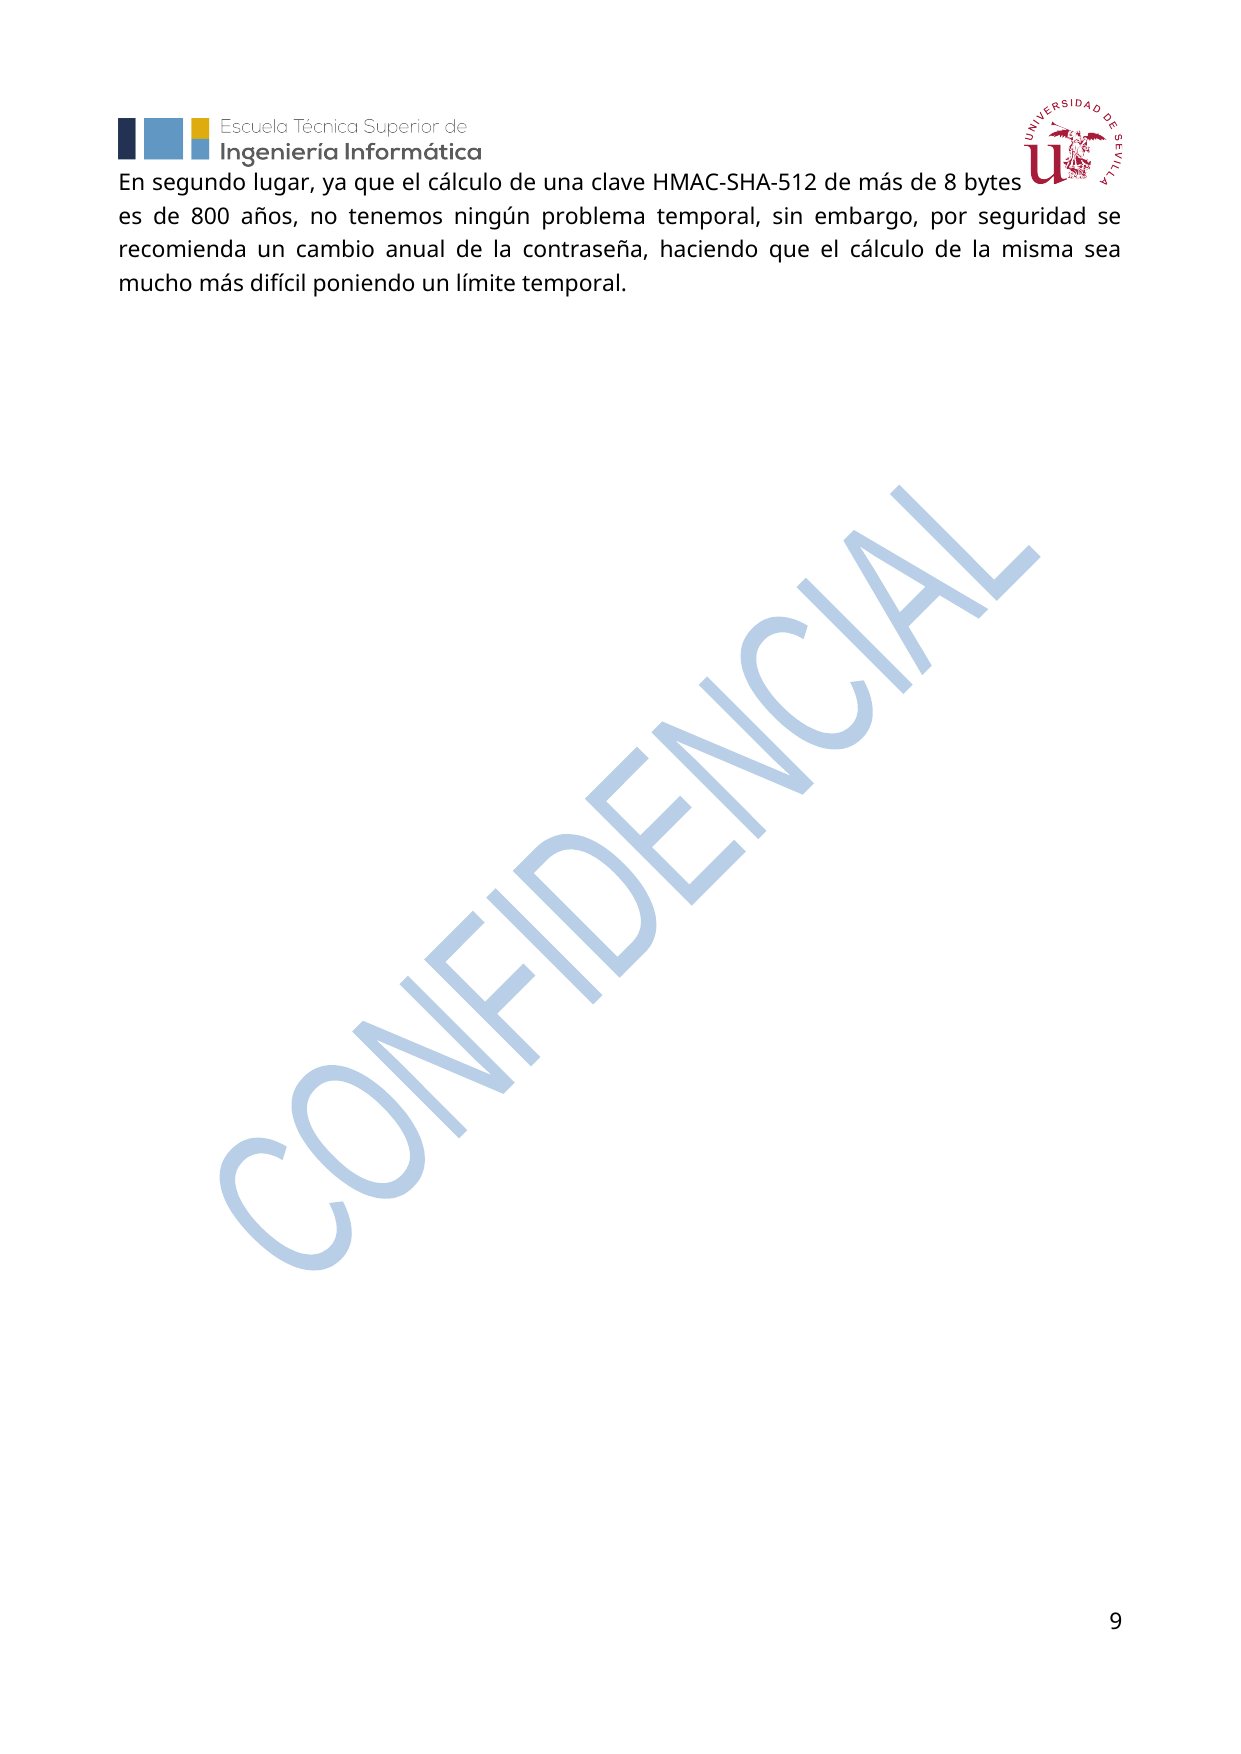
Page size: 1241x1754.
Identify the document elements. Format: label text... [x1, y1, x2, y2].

text En segundo lugar, ya que el cálculo de una clave HMAC-SHA-512 de más de 8 bytes es de 800 años, no tenemos ningún problema temporal, sin embargo, por seguridad se recomienda un cambio anual de la contraseña, haciendo que el cálculo de la misma sea mucho más difícil poniendo un límite temporal. [118, 166, 1122, 298]
picture [118, 118, 481, 167]
picture [1024, 99, 1123, 185]
